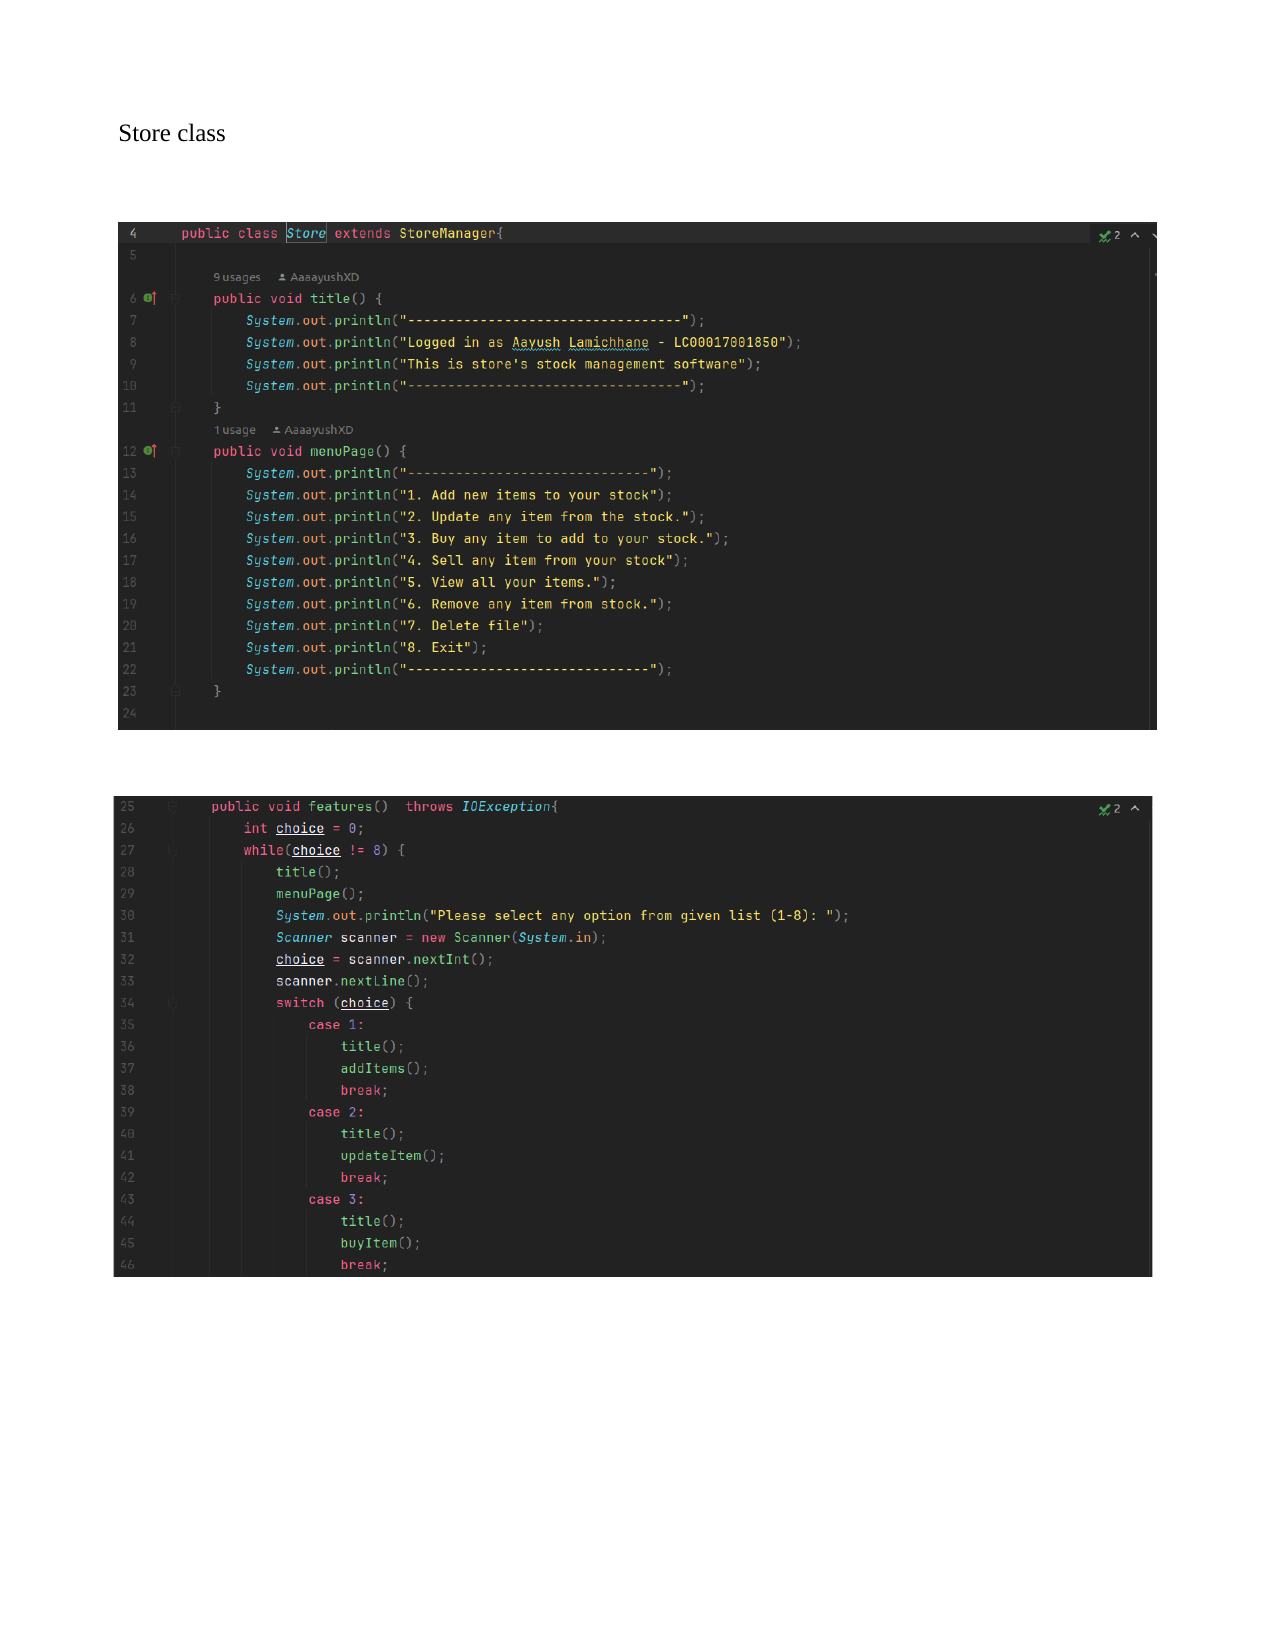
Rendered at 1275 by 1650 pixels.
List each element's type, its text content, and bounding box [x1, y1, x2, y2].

text Store class [118, 118, 1157, 147]
picture [118, 222, 1157, 730]
picture [113, 796, 1153, 1277]
